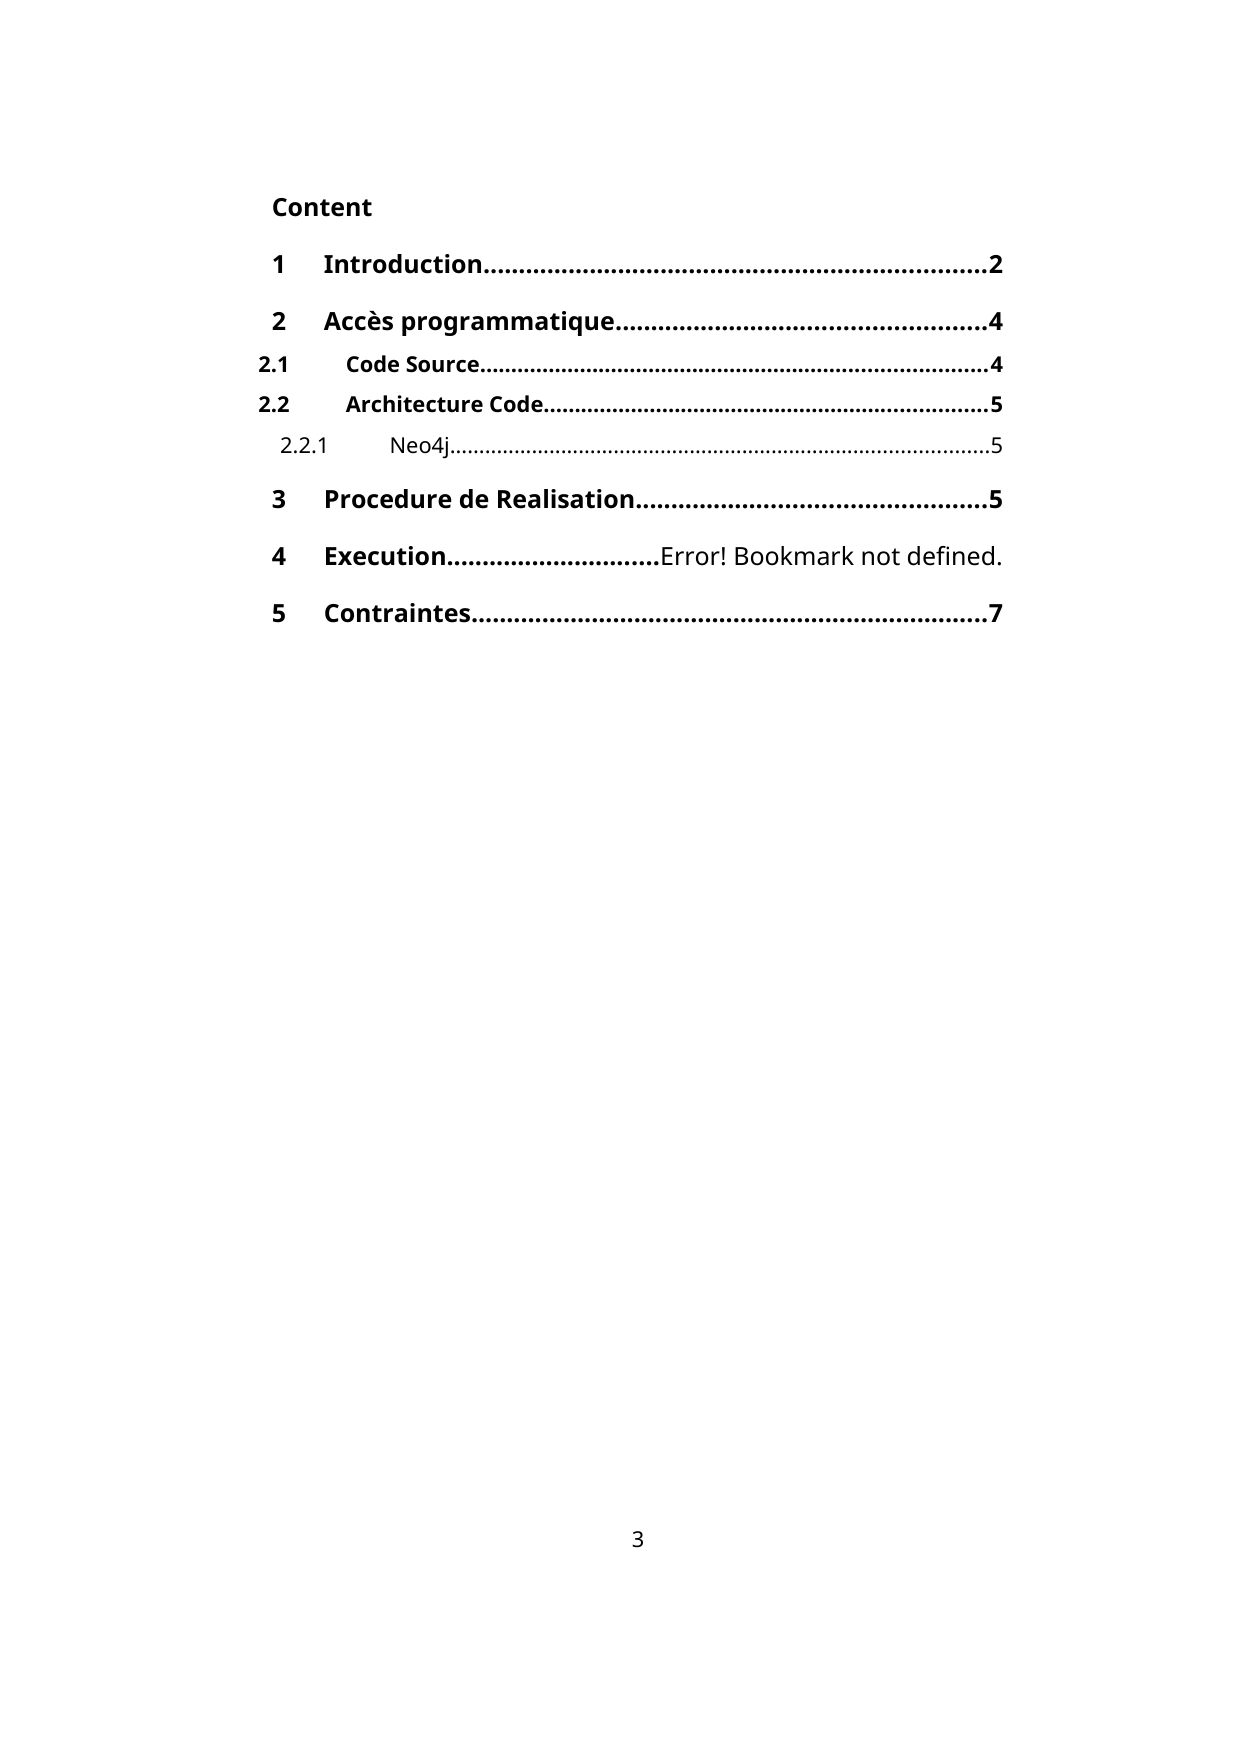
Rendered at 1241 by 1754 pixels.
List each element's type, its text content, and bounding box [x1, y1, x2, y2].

text 3 Procedure de Realisation 5 [236, 482, 1004, 516]
text 2.2.1 Neo4j 5 [280, 429, 1004, 460]
text 4 Execution Error! Bookmark not defined. [236, 539, 1004, 573]
text 2.2 Architecture Code 5 [258, 388, 1004, 419]
text 5 Contraintes 7 [236, 595, 1004, 629]
text 1 Introduction 2 [236, 246, 1004, 281]
text Content [236, 190, 1004, 224]
text 2.1 Code Source 4 [258, 347, 1004, 379]
text 2 Accès programmatique 4 [236, 303, 1004, 337]
